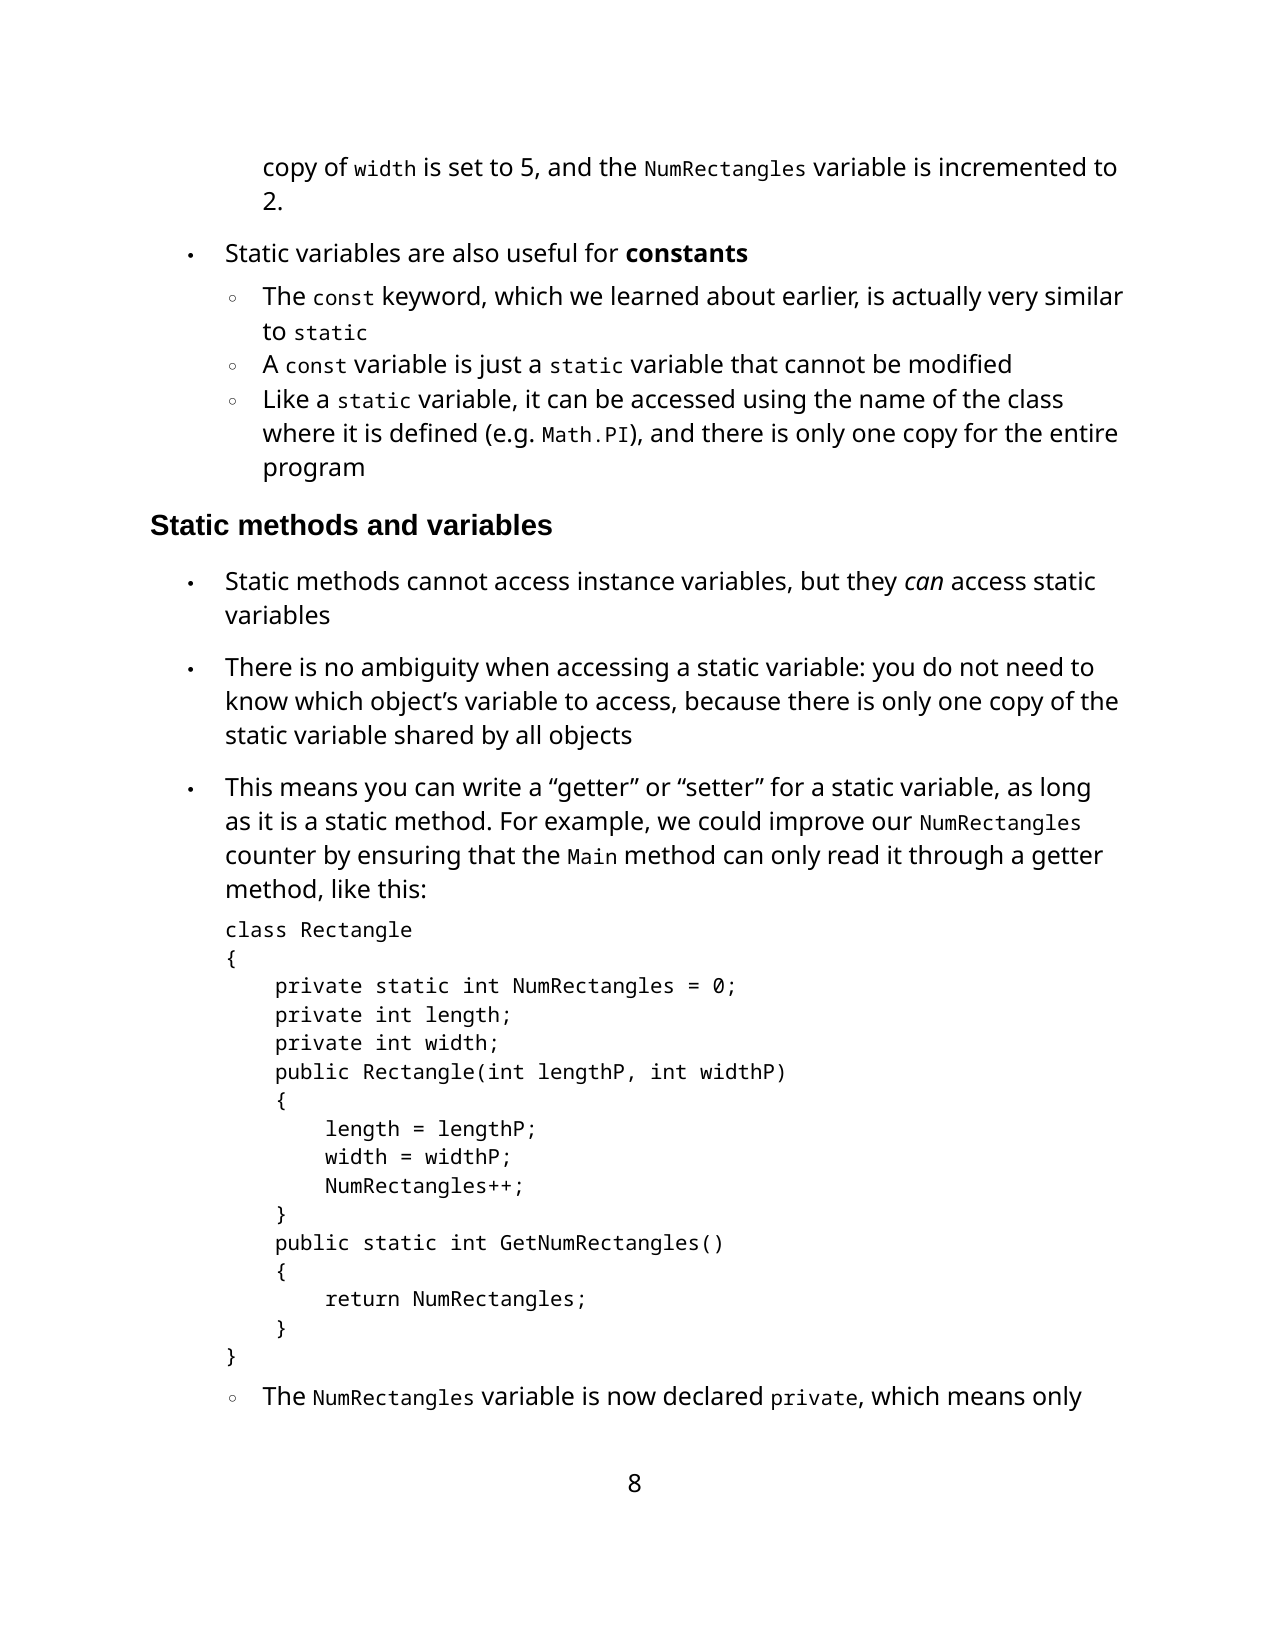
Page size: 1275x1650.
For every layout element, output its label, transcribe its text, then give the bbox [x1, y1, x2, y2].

list This means you can write a “getter” or “setter” for a static variable, as long as it is a static method. For example, we could improve our NumRectangles counter by ensuring that the Main method can only read it through a getter method, like this: [187, 769, 1125, 906]
list Static methods cannot access instance variables, but they can access static variables [187, 563, 1125, 632]
list copy of width is set to 5, and the NumRectangles variable is incremented to 2. [225, 150, 1125, 218]
list width = widthP; [187, 1142, 1125, 1171]
subtitle Static methods and variables [150, 508, 1125, 542]
list Like a static variable, it can be accessed using the name of the class where it is defined (e.g. Math.PI), and there is only one copy for the entire program [225, 381, 1125, 483]
list } [187, 1313, 1125, 1341]
list public Rectangle(int lengthP, int widthP) [187, 1057, 1125, 1085]
list { [187, 1256, 1125, 1284]
list } [187, 1199, 1125, 1228]
list length = lengthP; [187, 1114, 1125, 1142]
list private int width; [187, 1028, 1125, 1057]
list A const variable is just a static variable that cannot be modified [225, 347, 1125, 381]
list There is no ambiguity when accessing a static variable: you do not need to know which object’s variable to access, because there is only one copy of the static variable shared by all objects [187, 649, 1125, 752]
list private int length; [187, 1000, 1125, 1028]
list } [187, 1341, 1125, 1370]
list The const keyword, which we learned about earlier, is actually very similar to static [225, 279, 1125, 347]
list return NumRectangles; [187, 1284, 1125, 1313]
list { [187, 943, 1125, 972]
list private static int NumRectangles = 0; [187, 972, 1125, 1000]
list public static int GetNumRectangles() [187, 1228, 1125, 1256]
list { [187, 1085, 1125, 1114]
list NumRectangles++; [187, 1171, 1125, 1199]
list class Rectangle [187, 915, 1125, 943]
list The NumRectangles variable is now declared private, which means only [225, 1379, 1125, 1413]
list Static variables are also useful for constants [187, 236, 1125, 270]
